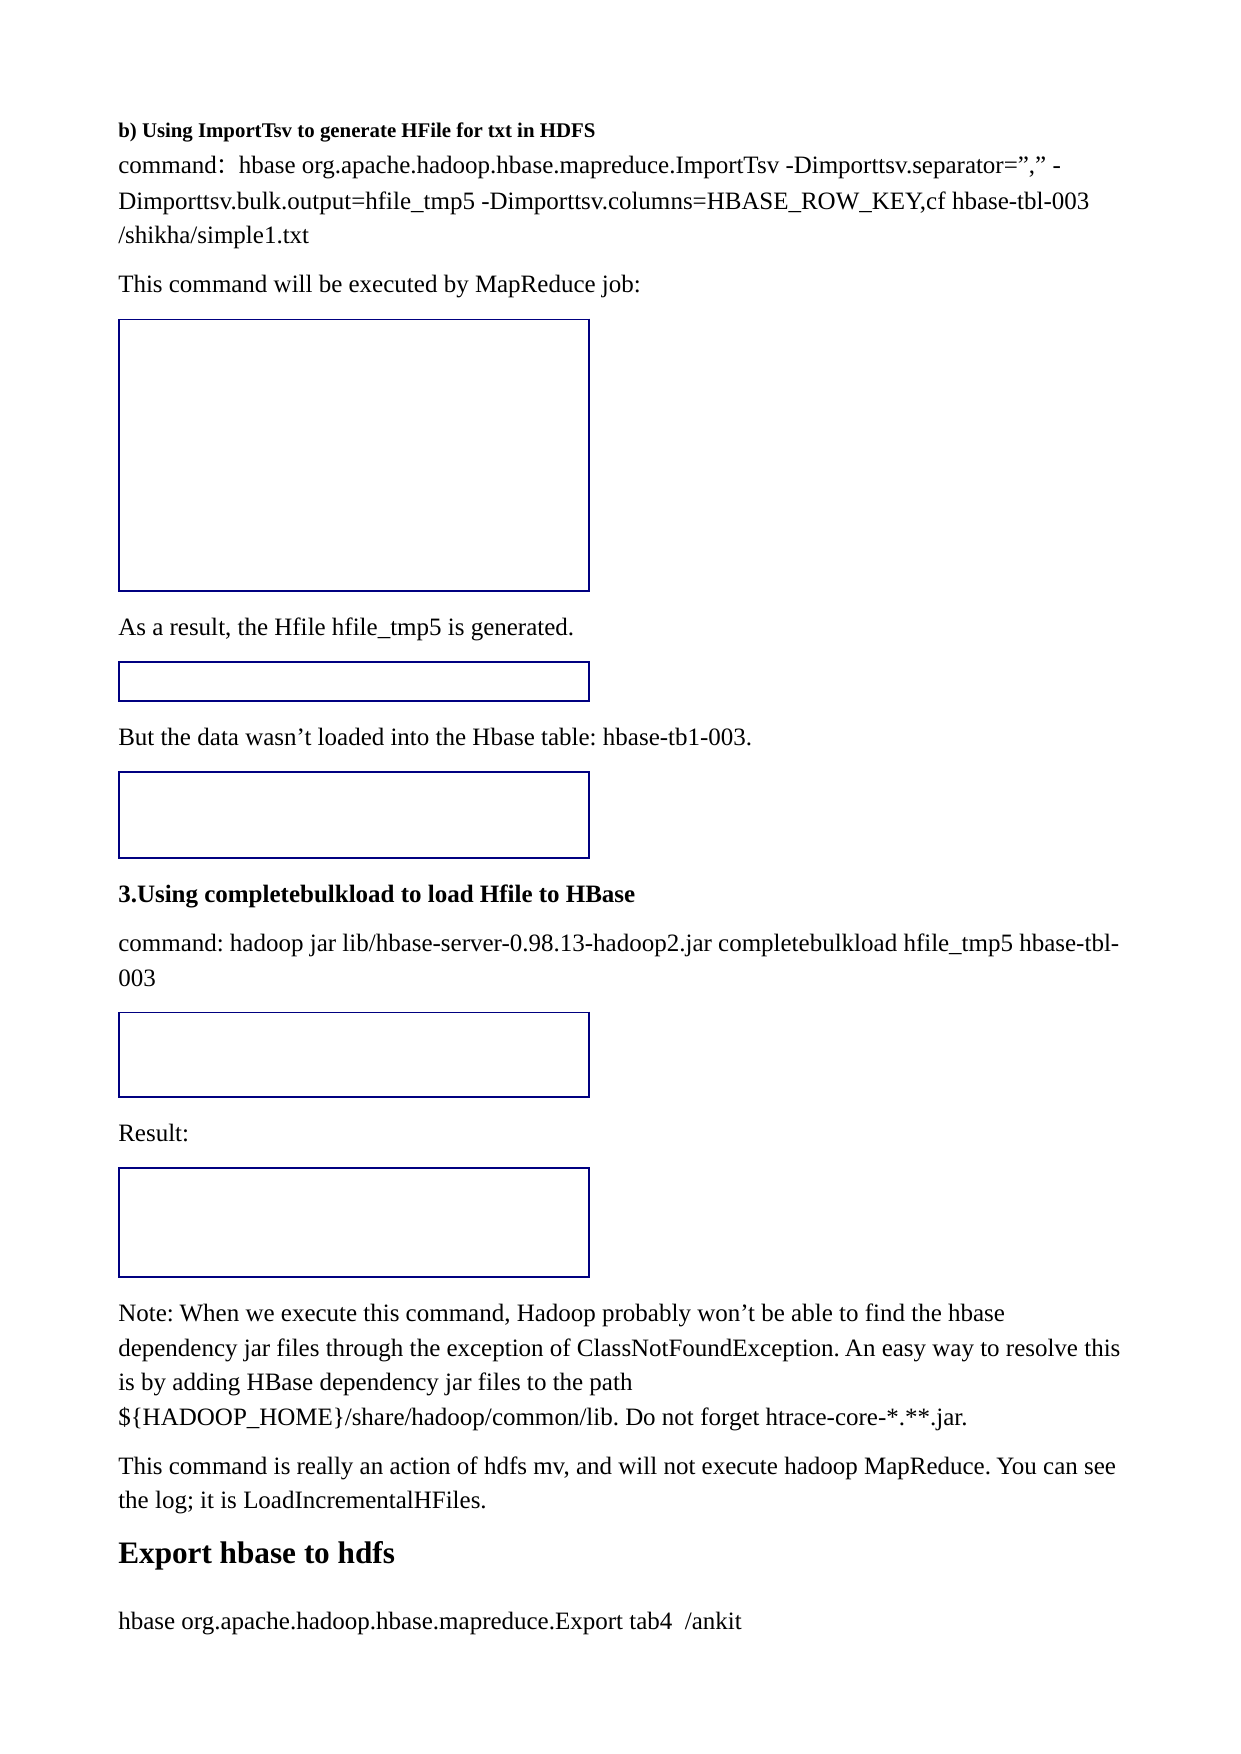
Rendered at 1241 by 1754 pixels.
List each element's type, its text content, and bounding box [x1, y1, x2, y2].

text command: hadoop jar lib/hbase-server-0.98.13-hadoop2.jar completebulkload hfile_tmp5 hbase-tbl-003 [118, 928, 1122, 991]
text Export hbase to hdfs [118, 1534, 1122, 1570]
text Note: When we execute this command, Hadoop probably won’t be able to find the hbase dependency jar files through the exception of ClassNotFoundException. An easy way to resolve this is by adding HBase dependency jar files to the path ${HADOOP_HOME}/share/hadoop/common/lib. Do not forget htrace-core-*.**.jar. [118, 1298, 1122, 1430]
text hbase org.apache.hadoop.hbase.mapreduce.Export tab4 /ankit [118, 1606, 1122, 1635]
text But the data wasn’t loaded into the Hbase table: hbase-tb1-003. [118, 722, 1122, 751]
text This command will be executed by MapReduce job: [118, 269, 1122, 298]
text Result: [118, 1118, 1122, 1147]
text command：hbase org.apache.hadoop.hbase.mapreduce.ImportTsv -Dimporttsv.separator=”,” -Dimporttsv.bulk.output=hfile_tmp5 -Dimporttsv.columns=HBASE_ROW_KEY,cf hbase-tbl-003 /shikha/simple1.txt [118, 148, 1122, 249]
text As a result, the Hfile hfile_tmp5 is generated. [118, 612, 1122, 641]
text 3.Using completebulkload to load Hfile to HBase [118, 879, 1122, 908]
text This command is really an action of hdfs mv, and will not execute hadoop MapReduce. You can see the log; it is LoadIncrementalHFiles. [118, 1451, 1122, 1514]
subtitle b) Using ImportTsv to generate HFile for txt in HDFS [118, 118, 1122, 142]
